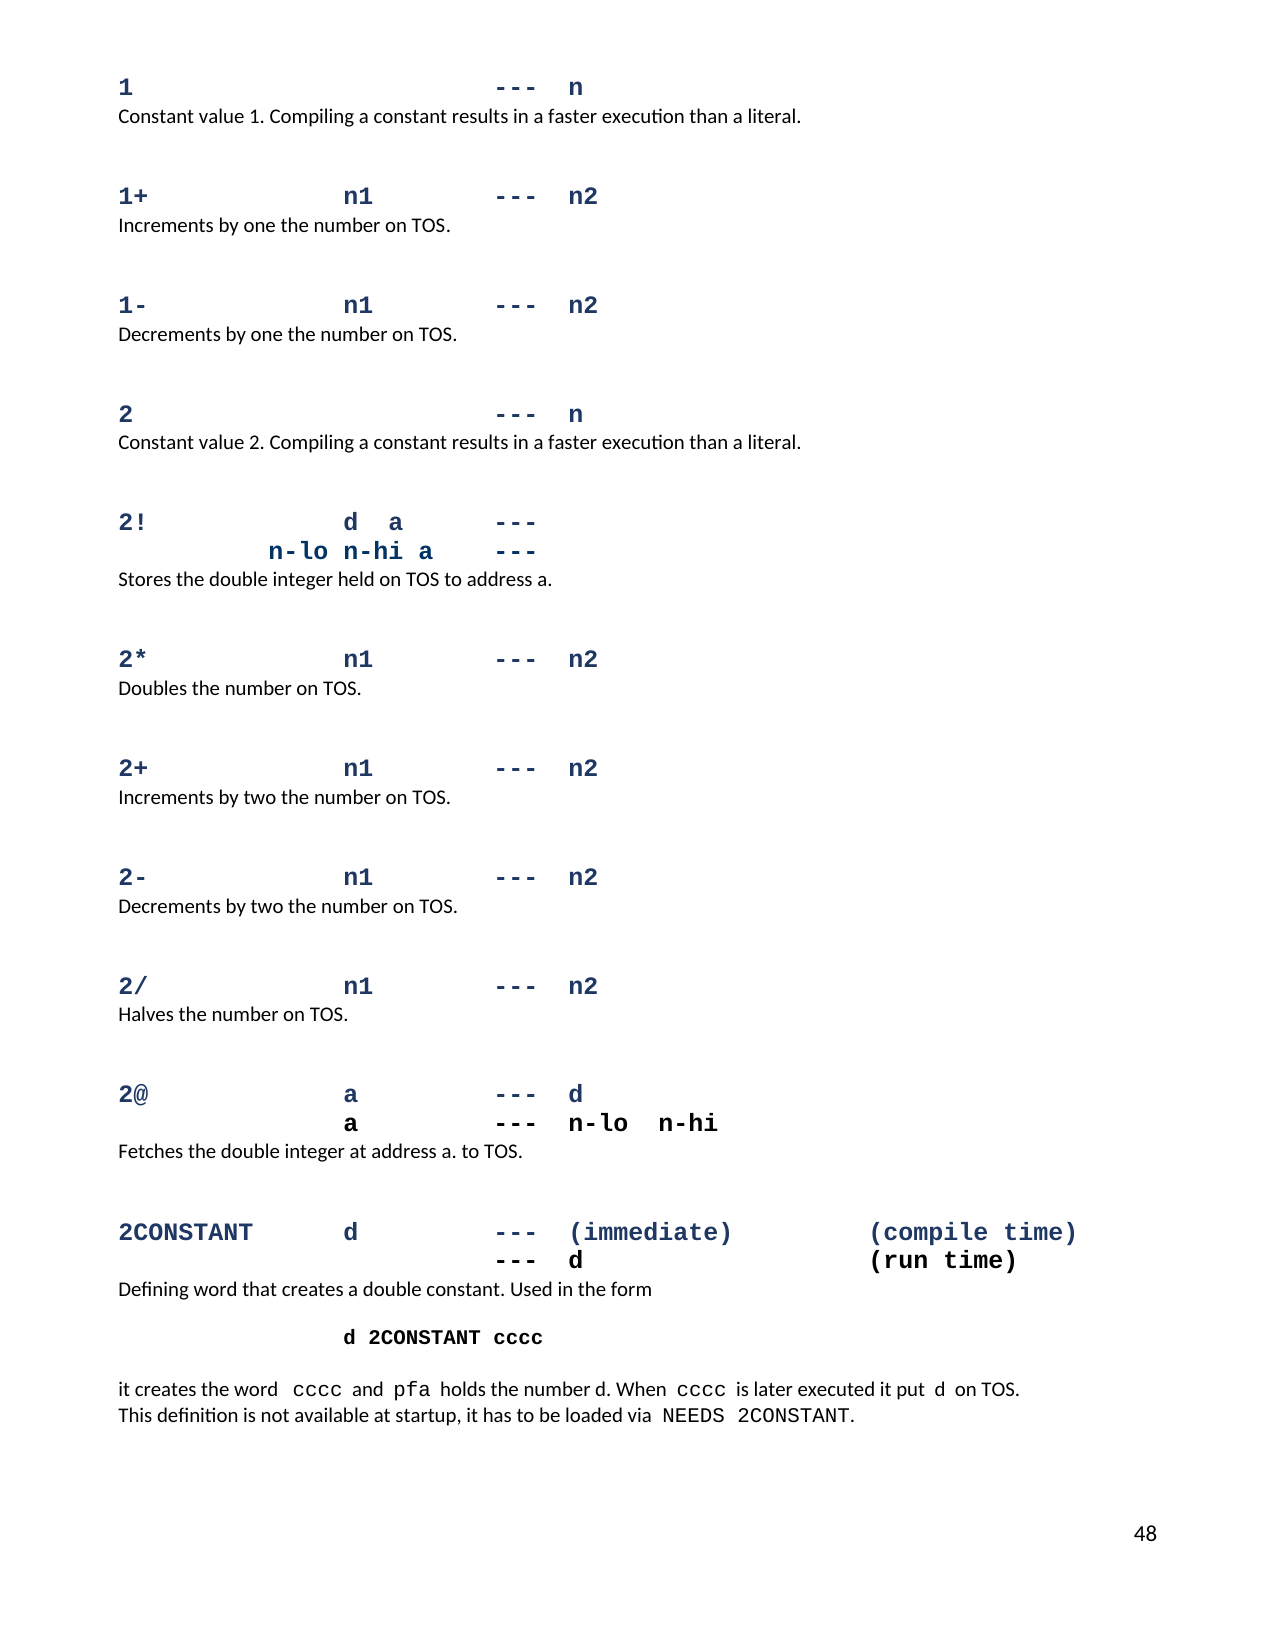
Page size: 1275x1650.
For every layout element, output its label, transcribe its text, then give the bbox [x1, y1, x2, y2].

text a --- n-lo n-hi [118, 1110, 1157, 1139]
text This definition is not available at startup, it has to be loaded via NEEDS 2CONSTANT. [118, 1402, 1157, 1429]
text Increments by two the number on TOS. [118, 784, 1157, 809]
text Constant value 2. Compiling a constant results in a faster execution than a literal. [118, 429, 1157, 455]
subtitle 2+ n1 --- n2 [118, 756, 1157, 784]
subtitle 2@ a --- d [118, 1082, 1157, 1110]
text Stores the double integer held on TOS to address a. [118, 567, 1157, 592]
subtitle 2! d a --- [118, 510, 1157, 538]
text --- d (run time) [418, 1247, 1157, 1276]
text Decrements by one the number on TOS. [118, 321, 1157, 346]
subtitle 1- n1 --- n2 [118, 292, 1157, 321]
text n-lo n-hi a --- [118, 538, 1157, 567]
text Defining word that creates a double constant. Used in the form [118, 1276, 1157, 1301]
subtitle 2/ n1 --- n2 [118, 973, 1157, 1002]
text Increments by one the number on TOS. [118, 212, 1157, 237]
text it creates the word cccc and pfa holds the number d. When cccc is later executed it put d on TOS. [118, 1376, 1157, 1402]
subtitle 1 --- n [118, 75, 1157, 103]
text Halves the number on TOS. [118, 1002, 1157, 1027]
text Fetches the double integer at address a. to TOS. [118, 1139, 1157, 1164]
subtitle 2- n1 --- n2 [118, 864, 1157, 893]
subtitle 2 --- n [118, 401, 1157, 429]
subtitle 2* n1 --- n2 [118, 647, 1157, 675]
text d 2CONSTANT cccc [118, 1327, 1157, 1350]
text Decrements by two the number on TOS. [118, 893, 1157, 918]
text Constant value 1. Compiling a constant results in a faster execution than a literal. [118, 103, 1157, 129]
text Doubles the number on TOS. [118, 675, 1157, 701]
subtitle 2CONSTANT d --- (immediate) (compile time) [118, 1219, 1157, 1247]
subtitle 1+ n1 --- n2 [118, 184, 1157, 212]
